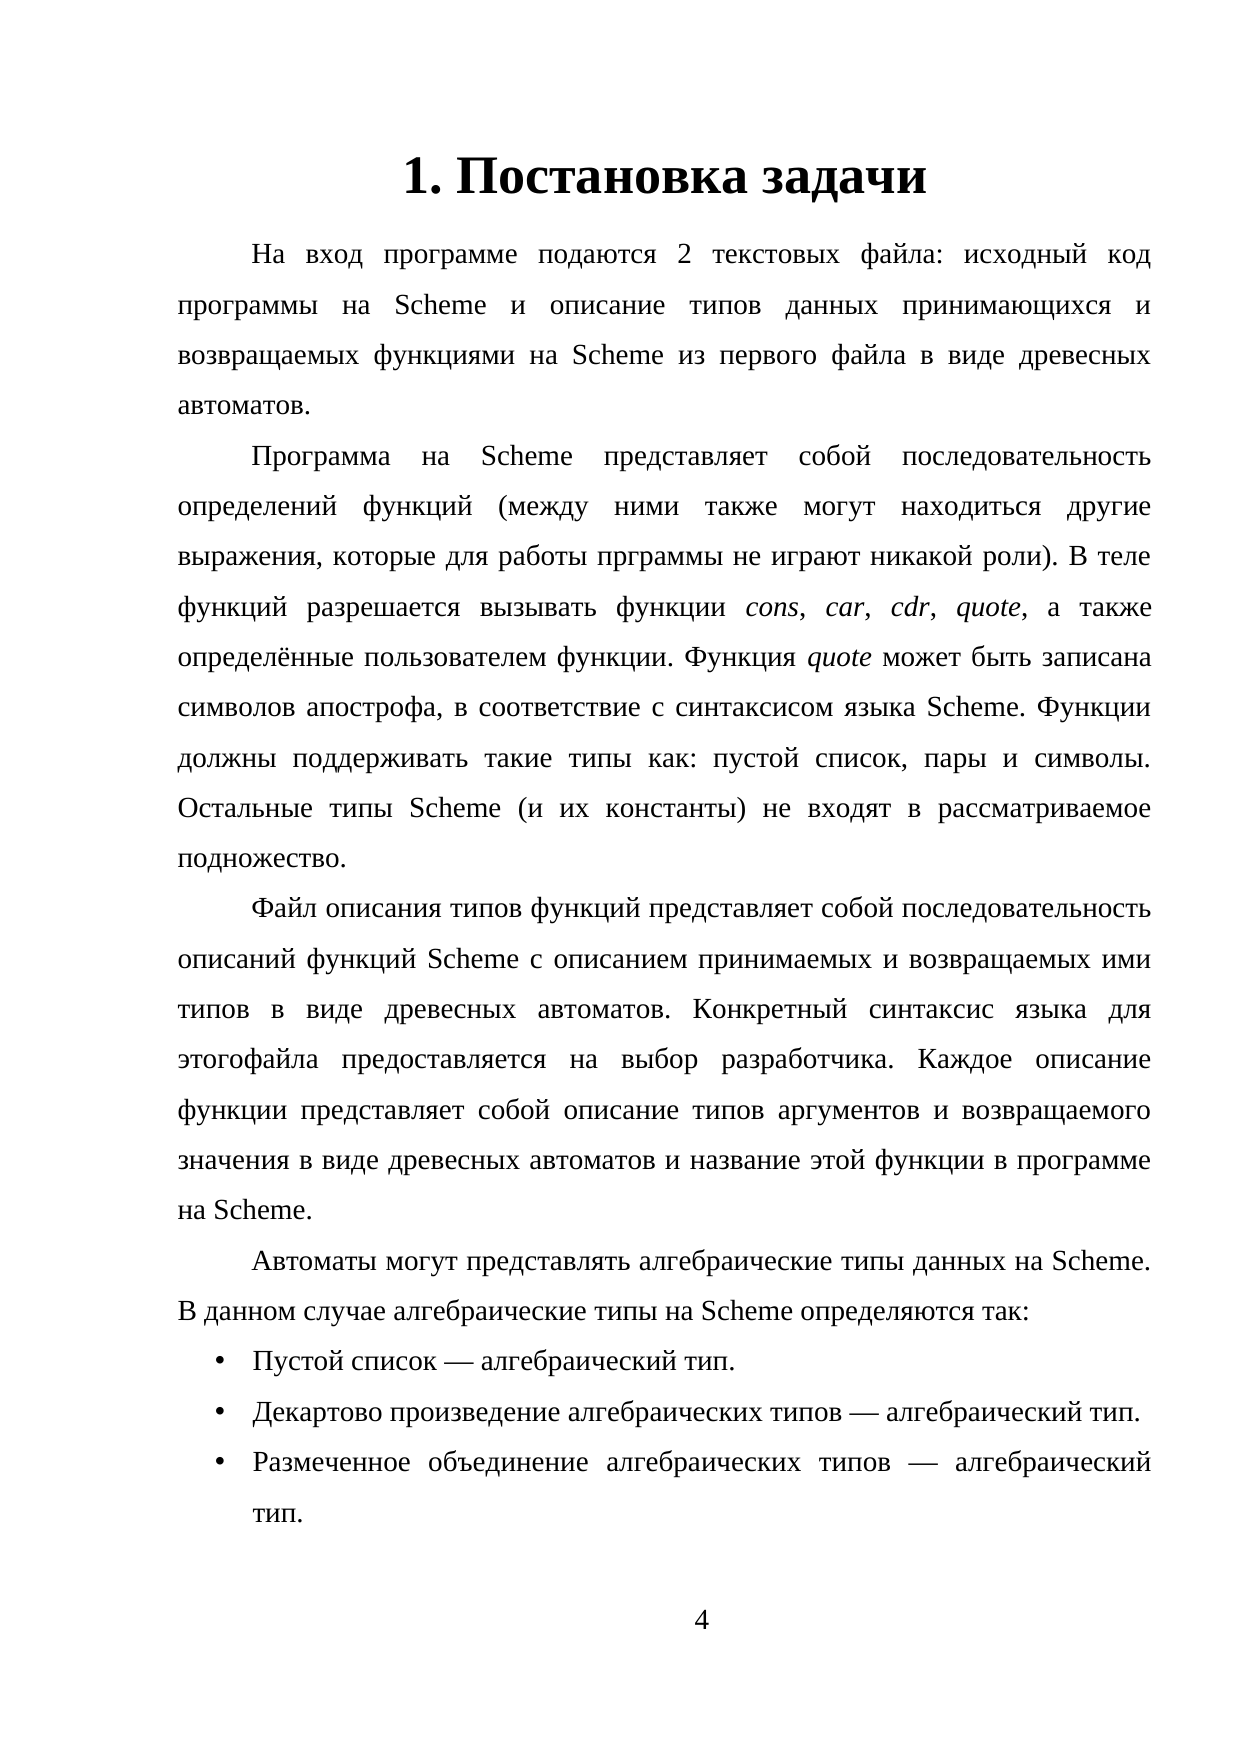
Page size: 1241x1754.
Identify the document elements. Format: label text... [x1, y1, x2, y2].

text Автоматы могут представлять алгебраические типы данных на Scheme. В данном случае алгебраические типы на Scheme определяются так: [177, 1243, 1152, 1327]
text Файл описания типов функций представляет собой последовательность описаний функций Scheme с описанием принимаемых и возвращаемых ими типов в виде древесных автоматов. Конкретный синтаксис языка для этогофайла предоставляется на выбор разработчика. Каждое описание функции представляет собой описание типов аргументов и возвращаемого значения в виде древесных автоматов и название этой функции в программе на Scheme. [177, 891, 1152, 1226]
subtitle 1. Постановка задачи [177, 143, 1152, 205]
list Размеченное объединение алгебраических типов — алгебраический тип. [215, 1444, 1152, 1528]
text Программа на Scheme представляет собой последовательность определений функций (между ними также могут находиться другие выражения, которые для работы прграммы не играют никакой роли). В теле функций разрешается вызывать функции cons, car, cdr, quote, а также определённые пользователем функции. Функция quote может быть записана символов апострофа, в соответствие с синтаксисом языка Scheme. Функции должны поддерживать такие типы как: пустой список, пары и символы. Остальные типы Scheme (и их константы) не входят в рассматриваемое подножество. [177, 438, 1152, 874]
text На вход программе подаются 2 текстовых файла: исходный код программы на Scheme и описание типов данных принимающихся и возвращаемых функциями на Scheme из первого файла в виде древесных автоматов. [177, 237, 1152, 421]
list Пустой список — алгебраический тип. [215, 1343, 1152, 1377]
list Декартово произведение алгебраических типов — алгебраический тип. [215, 1394, 1152, 1427]
